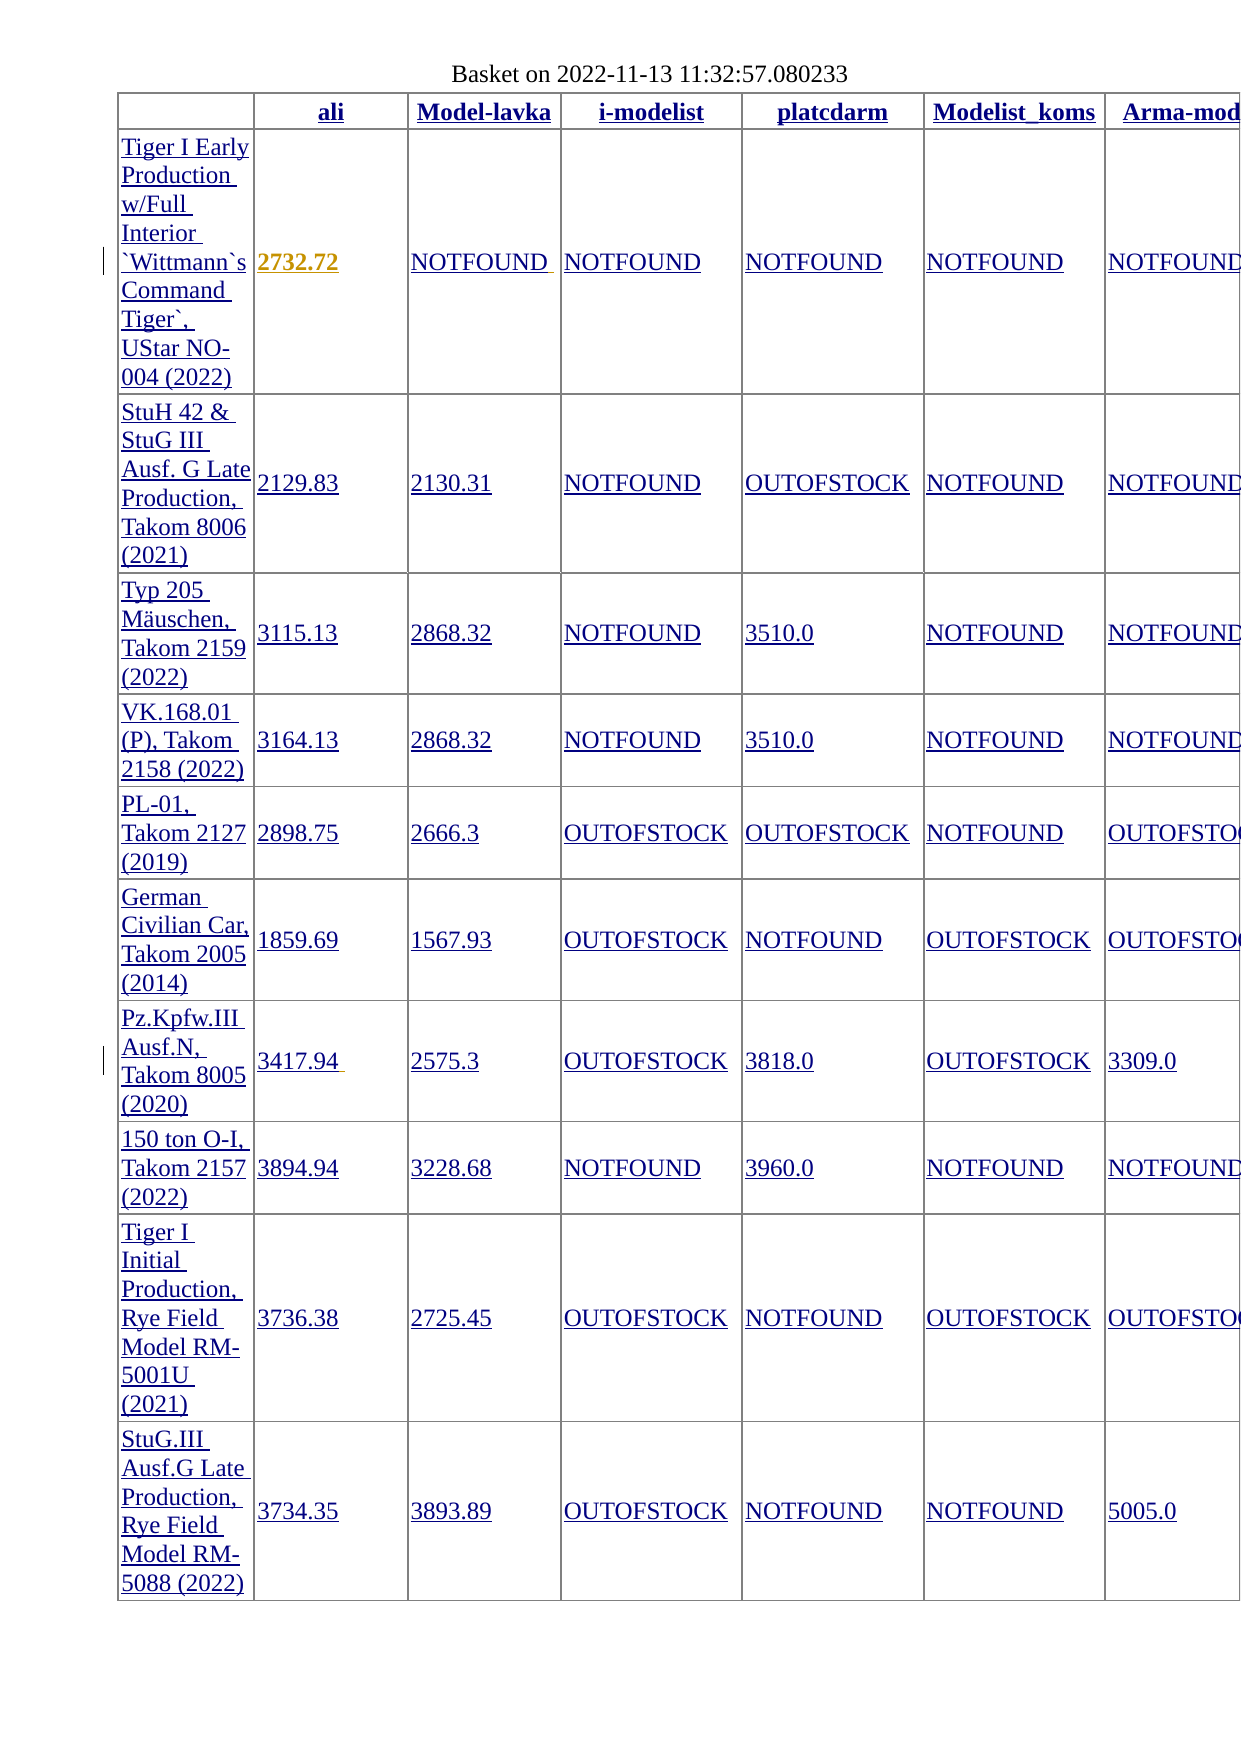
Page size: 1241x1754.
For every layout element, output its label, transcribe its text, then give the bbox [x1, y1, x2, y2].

table_cell 5005.0 [1106, 1422, 1239, 1599]
table_cell Tiger I Initial Production, Rye Field Model RM-5001U (2021) [119, 1215, 253, 1421]
table_cell OUTOFSTOCK [925, 880, 1104, 999]
table_cell NOTFOUND [925, 130, 1104, 393]
table_cell 2666.3 [409, 787, 560, 878]
table_cell NOTFOUND [743, 880, 923, 999]
table_header ali [255, 94, 407, 128]
table_cell NOTFOUND [925, 787, 1104, 878]
table_cell 2732.72 [255, 130, 407, 393]
table_cell 2868.32 [409, 574, 560, 693]
table_cell NOTFOUND [562, 574, 741, 693]
table_cell NOTFOUND [1106, 695, 1239, 786]
table_cell 3417.94 [255, 1001, 407, 1121]
table_header platcdarm [743, 94, 923, 128]
table_cell StuH 42 & StuG III Ausf. G Late Production, Takom 8006 (2021) [119, 395, 253, 572]
table_cell NOTFOUND [925, 1122, 1104, 1213]
table_cell 3309.0 [1106, 1001, 1239, 1121]
table_cell 3736.38 [255, 1215, 407, 1421]
table_cell VK.168.01 (P), Takom 2158 (2022) [119, 695, 253, 786]
table_cell 1859.69 [255, 880, 407, 999]
table_cell 1567.93 [409, 880, 560, 999]
table_cell Pz.Kpfw.III Ausf.N, Takom 8005 (2020) [119, 1001, 253, 1121]
table_cell 2868.32 [409, 695, 560, 786]
table_cell 3115.13 [255, 574, 407, 693]
table_cell NOTFOUND [562, 1122, 741, 1213]
table_cell OUTOFSTOCK [743, 787, 923, 878]
table_cell NOTFOUND [1106, 130, 1239, 393]
table_cell 3510.0 [743, 574, 923, 693]
table_header [119, 94, 253, 128]
table_cell NOTFOUND [1106, 395, 1239, 572]
table_cell OUTOFSTOCK [925, 1215, 1104, 1421]
table_cell NOTFOUND [925, 1422, 1104, 1599]
table_header Arma-models [1106, 94, 1239, 128]
table_cell NOTFOUND [743, 1422, 923, 1599]
table_cell NOTFOUND [743, 1215, 923, 1421]
table_cell NOTFOUND [1106, 574, 1239, 693]
table_header Model-lavka [409, 94, 560, 128]
table_cell OUTOFSTOCK [562, 1215, 741, 1421]
table_cell NOTFOUND [743, 130, 923, 393]
table_cell 3960.0 [743, 1122, 923, 1213]
table_cell NOTFOUND [409, 130, 560, 393]
table_cell OUTOFSTOCK [562, 787, 741, 878]
table_cell 150 ton O-I, Takom 2157 (2022) [119, 1122, 253, 1213]
table_cell 3818.0 [743, 1001, 923, 1121]
table_cell OUTOFSTOCK [562, 1422, 741, 1599]
table_cell OUTOFSTOCK [743, 395, 923, 572]
table_cell OUTOFSTOCK [562, 1001, 741, 1121]
table_cell 2129.83 [255, 395, 407, 572]
table_header Modelist_koms [925, 94, 1104, 128]
table_cell NOTFOUND [925, 574, 1104, 693]
table_cell 2130.31 [409, 395, 560, 572]
text Basket on 2022-11-13 11:32:57.080233 [118, 59, 1181, 88]
table_cell 3510.0 [743, 695, 923, 786]
table_cell NOTFOUND [562, 695, 741, 786]
table_cell NOTFOUND [1106, 1122, 1239, 1213]
table_cell NOTFOUND [925, 695, 1104, 786]
table_cell OUTOFSTOCK [925, 1001, 1104, 1121]
table_cell OUTOFSTOCK [1106, 880, 1239, 999]
table_cell 2898.75 [255, 787, 407, 878]
table_cell 3893.89 [409, 1422, 560, 1599]
table_cell PL-01, Takom 2127 (2019) [119, 787, 253, 878]
table_cell Tiger I Early Production w/Full Interior `Wittmann`s Command Tiger`, UStar NO-004 (2022) [119, 130, 253, 393]
table_cell 3734.35 [255, 1422, 407, 1599]
table_cell 2575.3 [409, 1001, 560, 1121]
table_cell 3164.13 [255, 695, 407, 786]
table_cell OUTOFSTOCK [1106, 787, 1239, 878]
table_cell 3894.94 [255, 1122, 407, 1213]
table_cell NOTFOUND [562, 395, 741, 572]
table_cell NOTFOUND [925, 395, 1104, 572]
table_cell OUTOFSTOCK [1106, 1215, 1239, 1421]
table_cell 2725.45 [409, 1215, 560, 1421]
table_cell 3228.68 [409, 1122, 560, 1213]
table_cell German Civilian Car, Takom 2005 (2014) [119, 880, 253, 999]
table_cell Typ 205 Mäuschen, Takom 2159 (2022) [119, 574, 253, 693]
table_cell NOTFOUND [562, 130, 741, 393]
table_cell StuG.III Ausf.G Late Production, Rye Field Model RM-5088 (2022) [119, 1422, 253, 1599]
table_header i-modelist [562, 94, 741, 128]
table_cell OUTOFSTOCK [562, 880, 741, 999]
